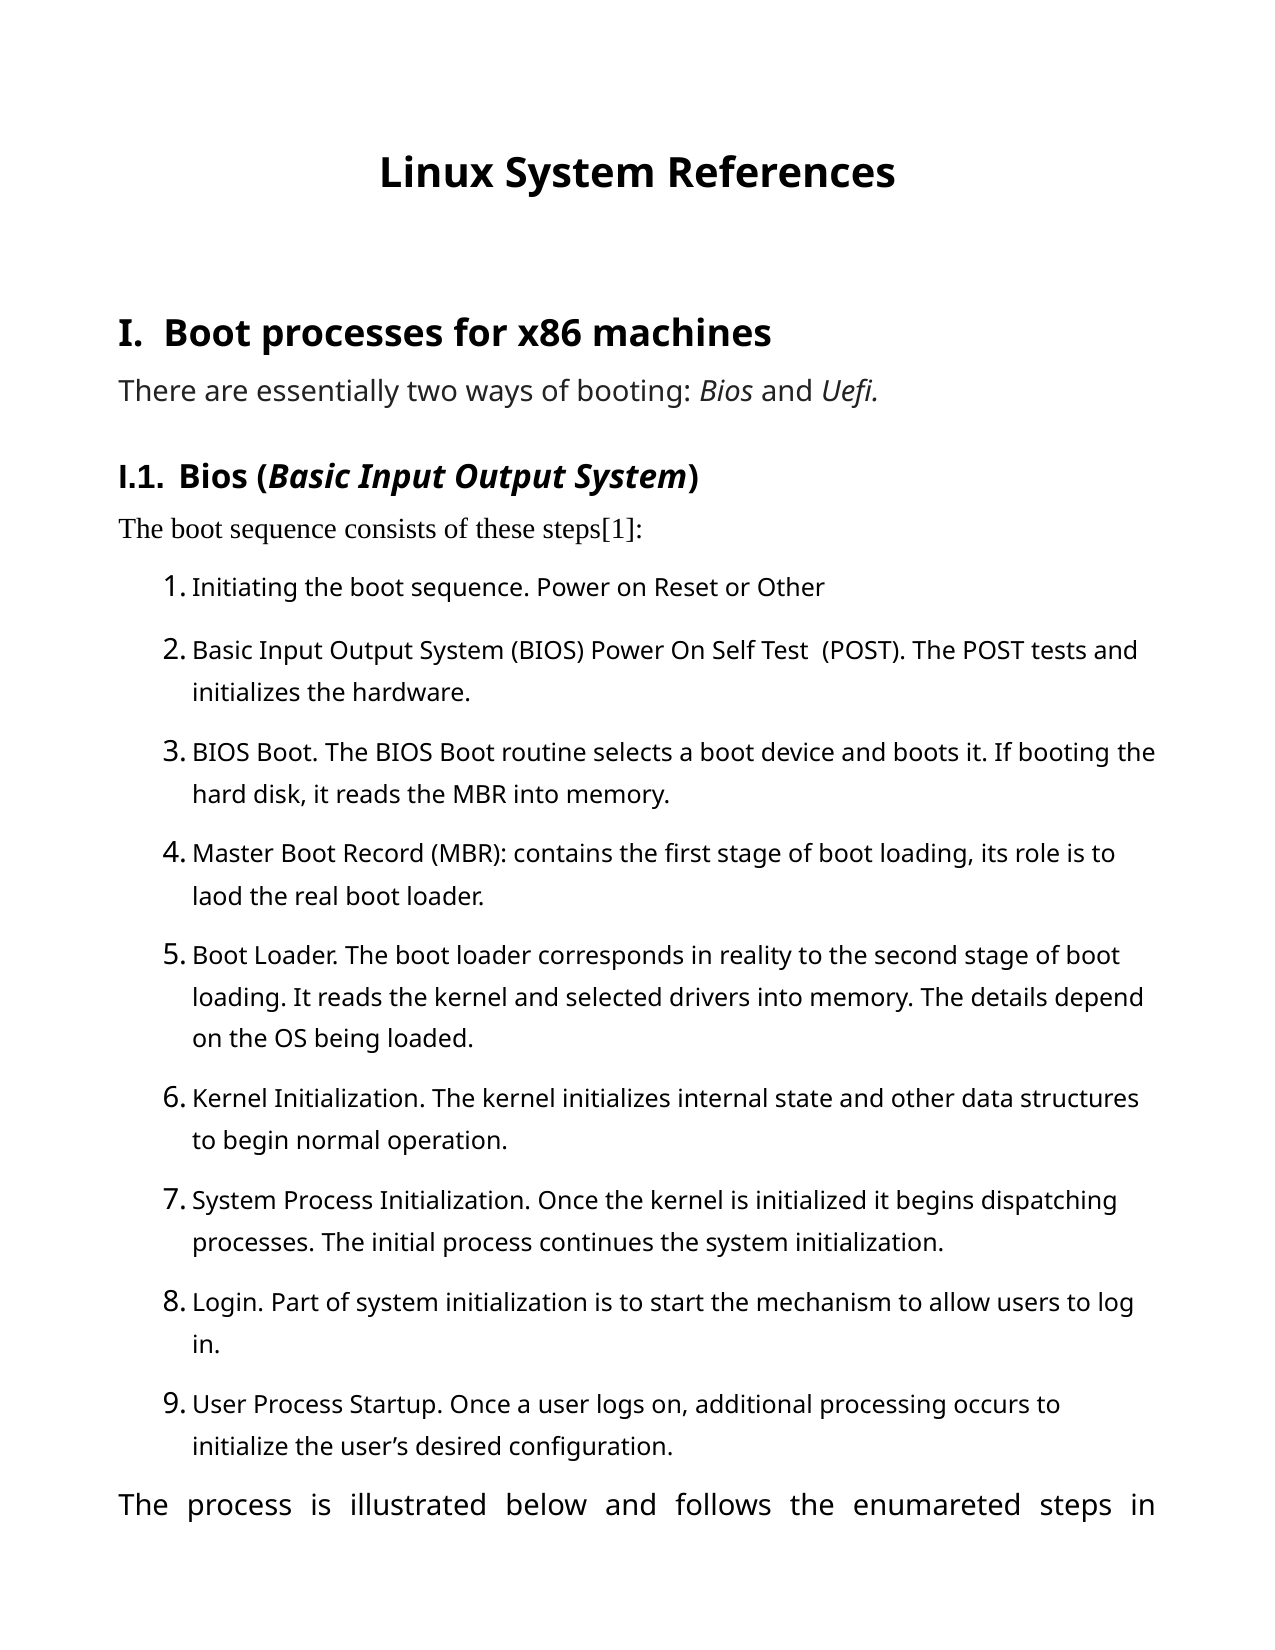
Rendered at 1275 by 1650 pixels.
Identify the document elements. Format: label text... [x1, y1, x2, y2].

subtitle Bios (Basic Input Output System) [118, 453, 1157, 498]
list BIOS Boot. The BIOS Boot routine selects a boot device and boots it. If booting the hard disk, it reads the MBR into memory. [162, 730, 1157, 810]
list Basic Input Output System (BIOS) Power On Self Test (POST). The POST tests and initializes the hardware. [162, 628, 1157, 708]
title Linux System References [118, 143, 1157, 200]
subtitle Boot processes for x86 machines [118, 306, 1157, 357]
list Boot Loader. The boot loader corresponds in reality to the second stage of boot loading. It reads the kernel and selected drivers into memory. The details depend on the OS being loaded. [162, 933, 1157, 1055]
list Initiating the boot sequence. Power on Reset or Other [162, 566, 1157, 605]
list System Process Initialization. Once the kernel is initialized it begins dispatching processes. The initial process continues the system initialization. [162, 1178, 1157, 1259]
list Kernel Initialization. The kernel initializes internal state and other data structures to begin normal operation. [162, 1076, 1157, 1157]
text The process is illustrated below and follows the enumareted steps in [118, 1484, 1157, 1523]
list Login. Part of system initialization is to start the mechanism to allow users to log in. [162, 1280, 1157, 1361]
text There are essentially two ways of booting: Bios and Uefi. [118, 370, 1157, 410]
list User Process Startup. Once a user logs on, additional processing occurs to initialize the user’s desired configuration. [162, 1382, 1157, 1462]
list The boot sequence consists of these steps[1]: [118, 511, 1157, 544]
list Master Boot Record (MBR): contains the first stage of boot loading, its role is to laod the real boot loader. [162, 832, 1157, 912]
